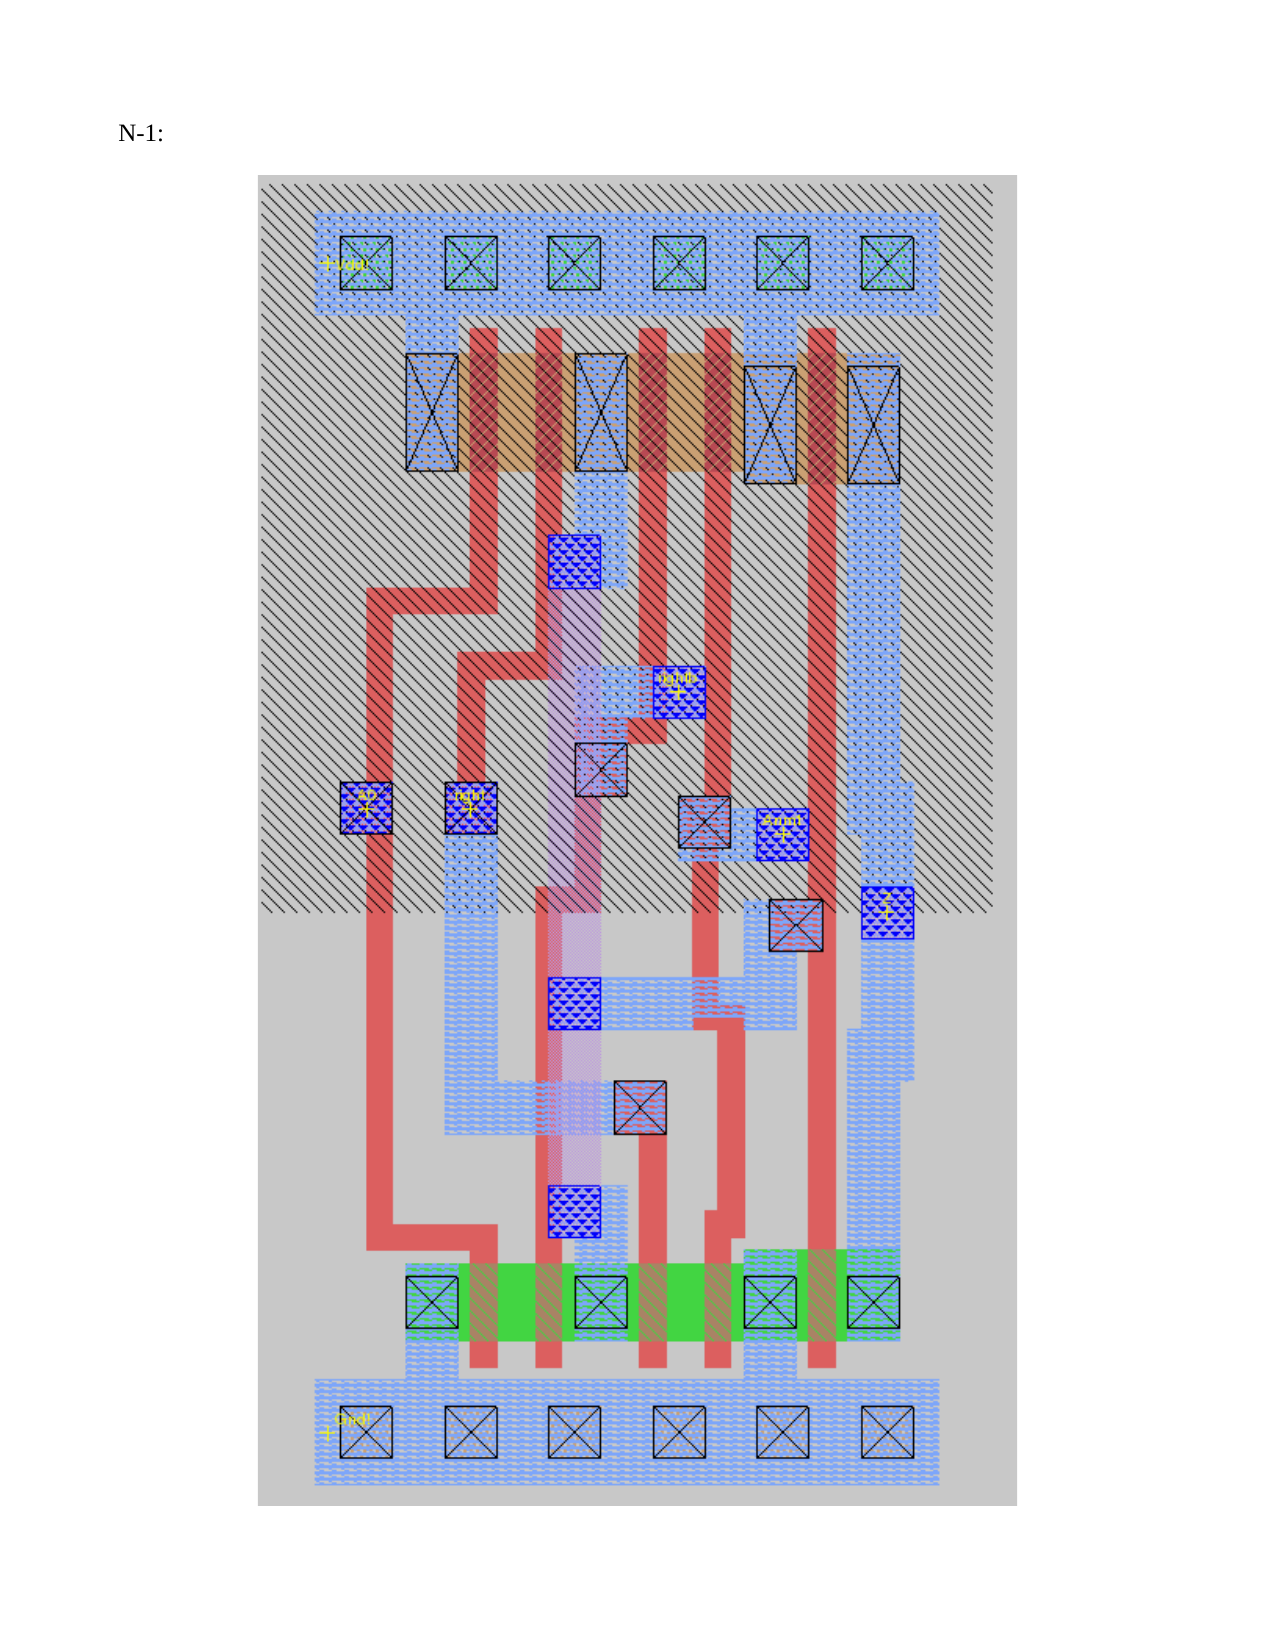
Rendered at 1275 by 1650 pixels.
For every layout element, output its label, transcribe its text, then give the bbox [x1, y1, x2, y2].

picture [257, 175, 1018, 1506]
text N-1: [118, 118, 1157, 147]
